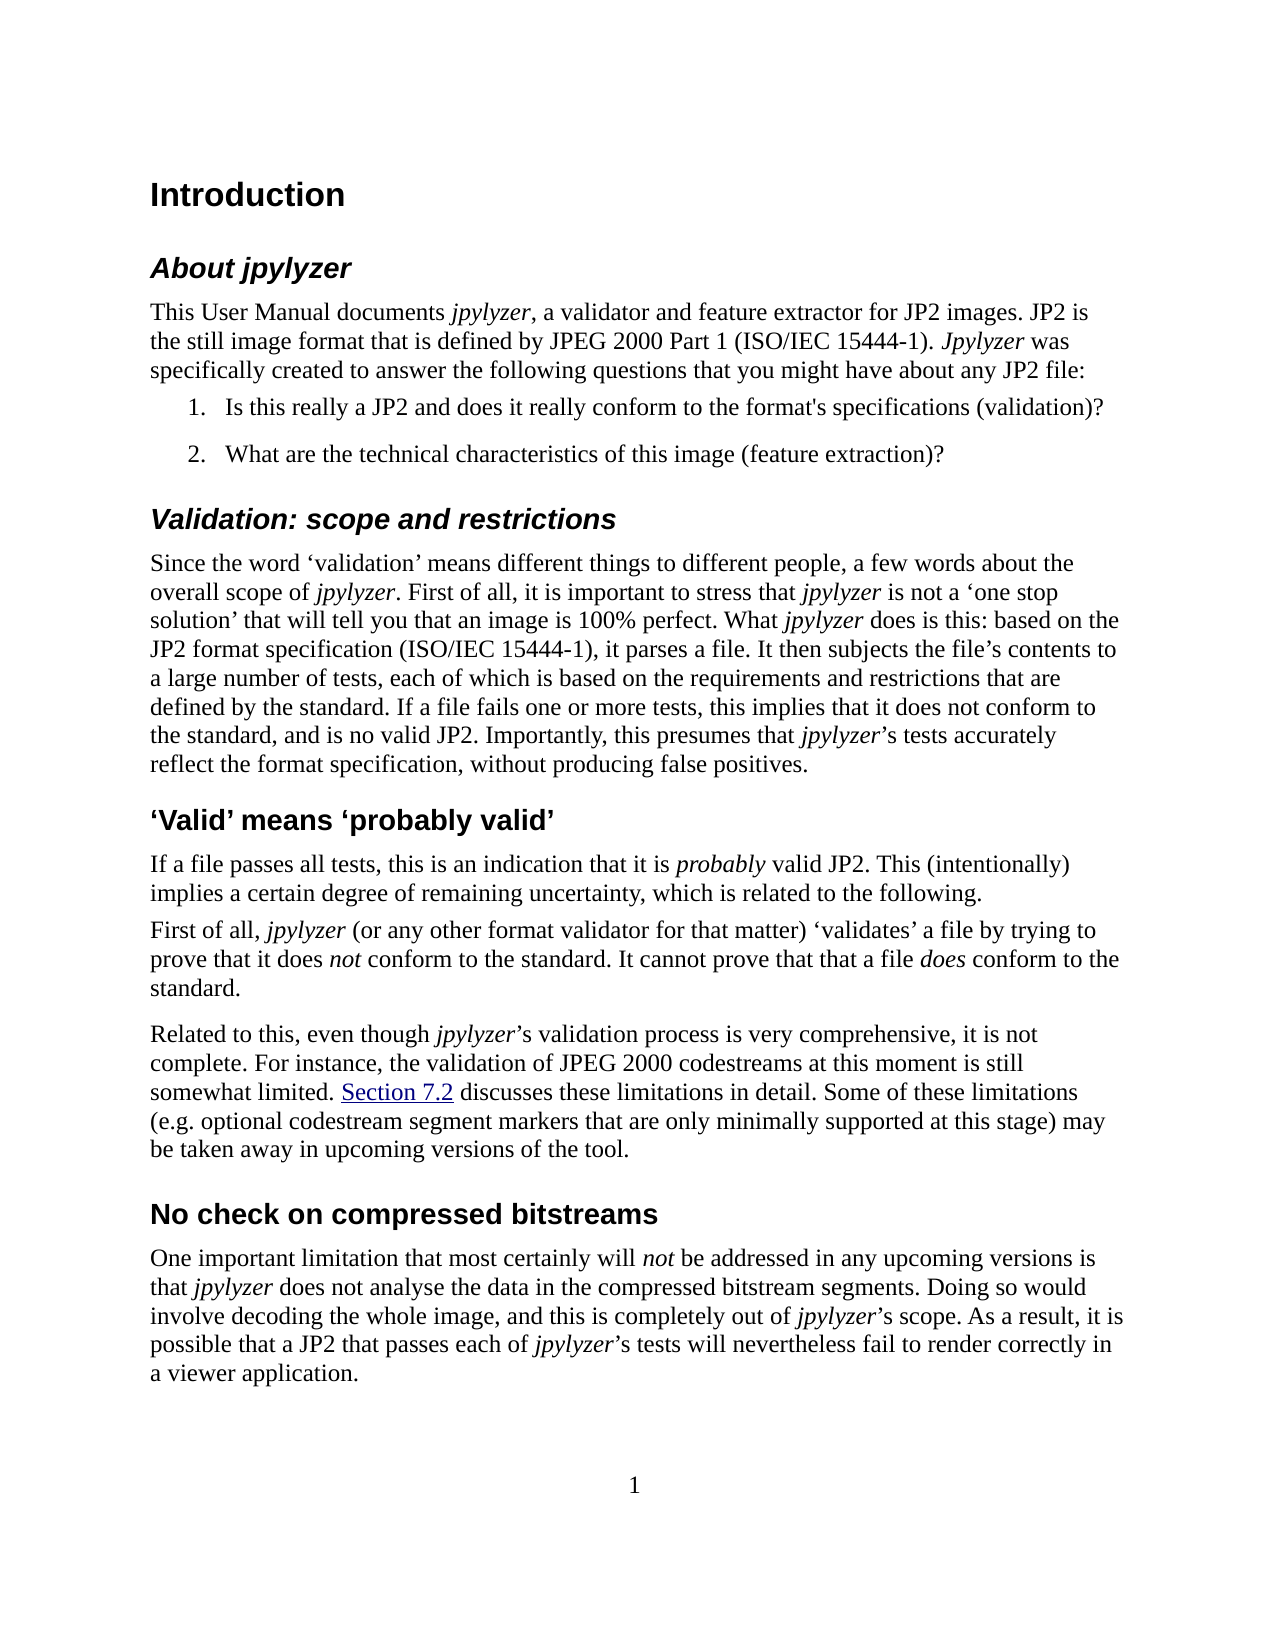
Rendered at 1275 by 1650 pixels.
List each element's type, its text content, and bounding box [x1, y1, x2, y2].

subtitle About jpylyzer [150, 251, 1125, 285]
subtitle No check on compressed bitstreams [150, 1197, 1125, 1231]
text Related to this, even though jpylyzer’s validation process is very comprehensive, it is not complete. For instance, the validation of JPEG 2000 codestreams at this moment is still somewhat limited. Section 7.2 discusses these limitations in detail. Some of these limitations (e.g. optional codestream segment markers that are only minimally supported at this stage) may be taken away in upcoming versions of the tool. [150, 1019, 1125, 1163]
list What are the technical characteristics of this image (feature extraction)? [187, 439, 1125, 468]
subtitle Introduction [150, 175, 1125, 214]
list Is this really a JP2 and does it really conform to the format's specifications (validation)? [187, 392, 1125, 421]
text First of all, jpylyzer (or any other format validator for that matter) ‘validates’ a file by trying to prove that it does not conform to the standard. It cannot prove that that a file does conform to the standard. [150, 915, 1125, 1002]
subtitle Validation: scope and restrictions [150, 502, 1125, 535]
subtitle ‘Valid’ means ‘probably valid’ [150, 803, 1125, 836]
text If a file passes all tests, this is an indication that it is probably valid JP2. This (intentionally) implies a certain degree of remaining uncertainty, which is related to the following. [150, 849, 1125, 906]
text This User Manual documents jpylyzer, a validator and feature extractor for JP2 images. JP2 is the still image format that is defined by JPEG 2000 Part 1 (ISO/IEC 15444-1). Jpylyzer was specifically created to answer the following questions that you might have about any JP2 file: [150, 297, 1125, 383]
text Since the word ‘validation’ means different things to different people, a few words about the overall scope of jpylyzer. First of all, it is important to stress that jpylyzer is not a ‘one stop solution’ that will tell you that an image is 100% perfect. What jpylyzer does is this: based on the JP2 format specification (ISO/IEC 15444-1), it parses a file. It then subjects the file’s contents to a large number of tests, each of which is based on the requirements and restrictions that are defined by the standard. If a file fails one or more tests, this implies that it does not conform to the standard, and is no valid JP2. Importantly, this presumes that jpylyzer’s tests accurately reflect the format specification, without producing false positives. [150, 548, 1125, 778]
text One important limitation that most certainly will not be addressed in any upcoming versions is that jpylyzer does not analyse the data in the compressed bitstream segments. Doing so would involve decoding the whole image, and this is completely out of jpylyzer’s scope. As a result, it is possible that a JP2 that passes each of jpylyzer’s tests will nevertheless fail to render correctly in a viewer application. [150, 1243, 1125, 1387]
